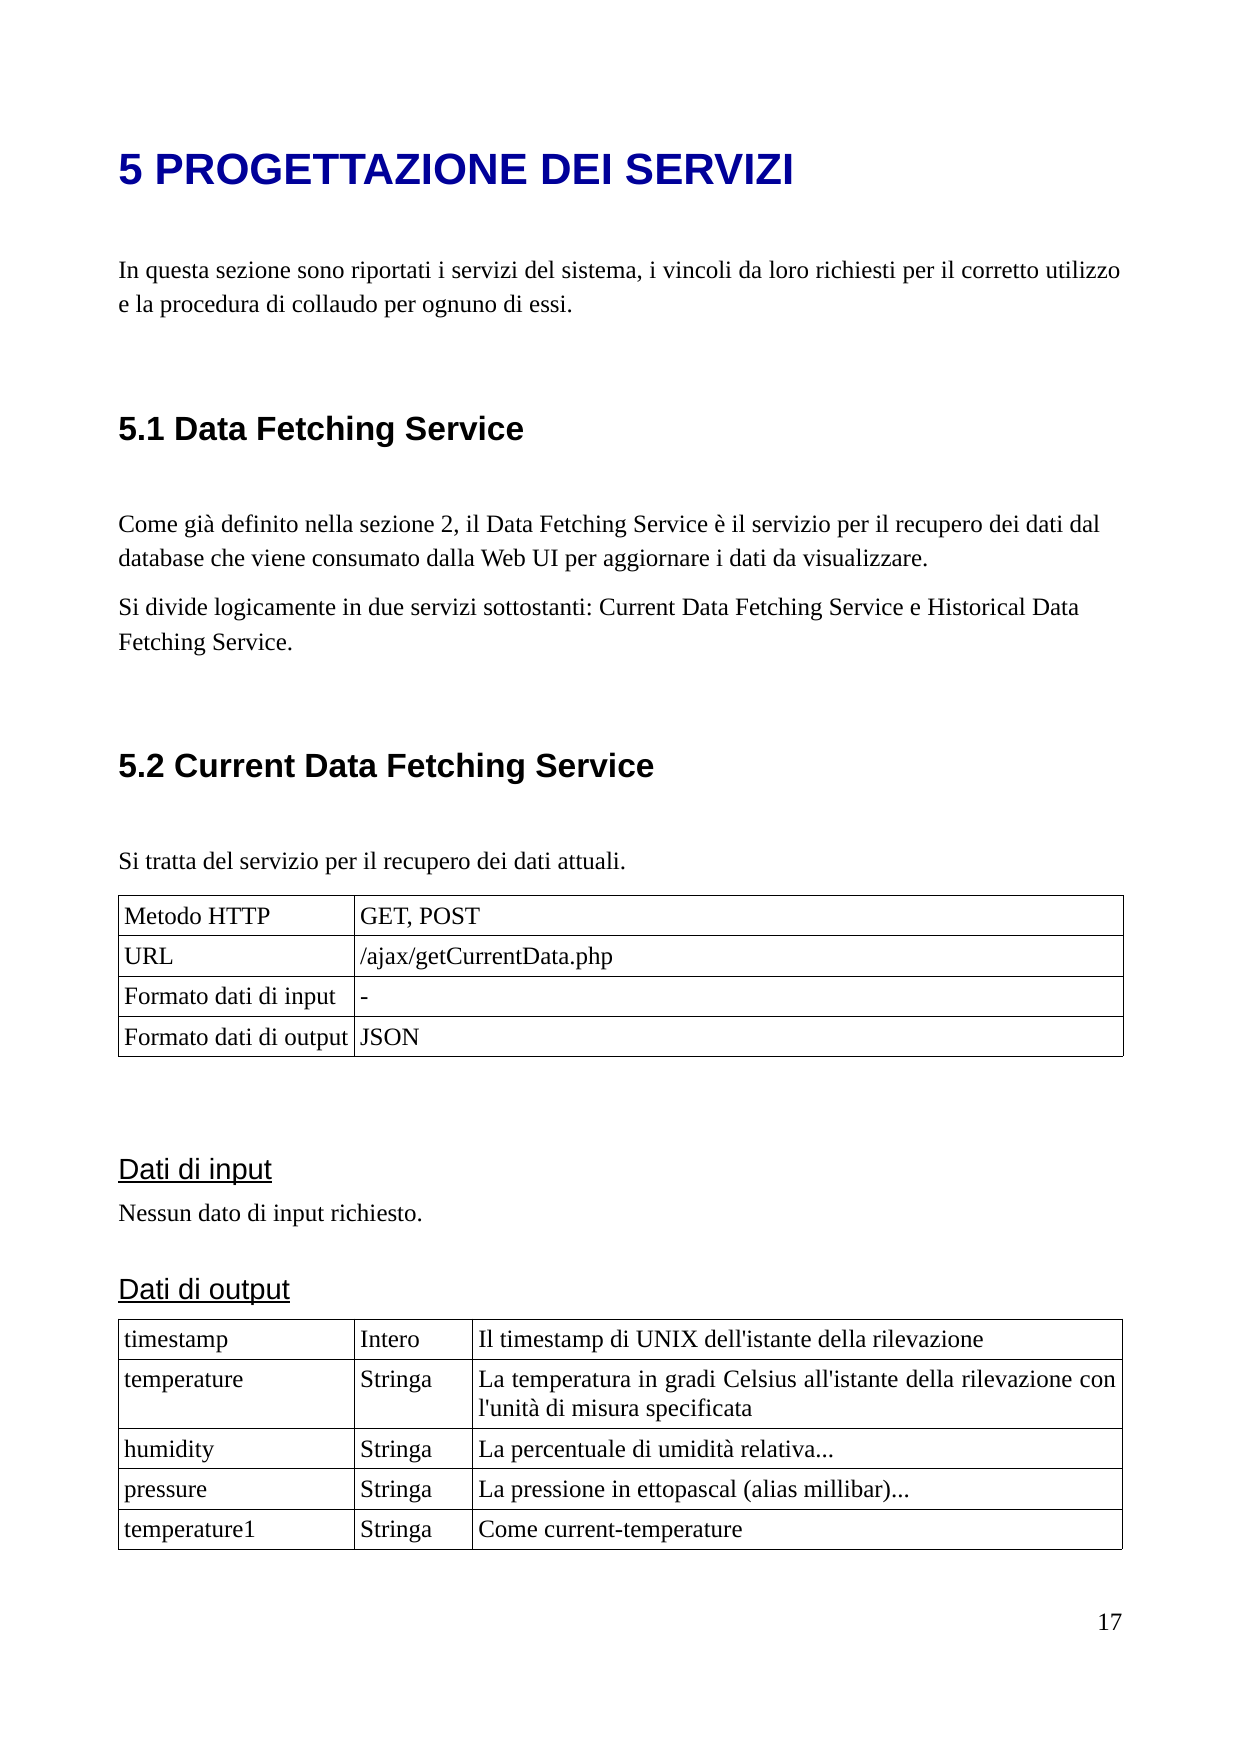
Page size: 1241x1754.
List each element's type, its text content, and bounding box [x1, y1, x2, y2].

table_cell URL [119, 936, 354, 976]
table_cell La percentuale di umidità relativa... [473, 1429, 1122, 1468]
table_cell humidity [119, 1429, 354, 1468]
table_cell /ajax/getCurrentData.php [355, 936, 1123, 976]
table_header Metodo HTTP [119, 896, 354, 935]
table_cell Stringa [355, 1429, 472, 1468]
table_header GET, POST [355, 896, 1123, 935]
table_cell Come current-temperature [473, 1510, 1122, 1549]
text Si divide logicamente in due servizi sottostanti: Current Data Fetching Service e Historical Data Fetching Service. [118, 592, 1122, 655]
table_cell Formato dati di output [119, 1017, 354, 1056]
table_header Il timestamp di UNIX dell'istante della rilevazione [473, 1320, 1122, 1359]
subtitle 5 Progettazione dei servizi [118, 143, 1122, 193]
text In questa sezione sono riportati i servizi del sistema, i vincoli da loro richiesti per il corretto utilizzo e la procedura di collaudo per ognuno di essi. [118, 255, 1122, 318]
text Come già definito nella sezione 2, il Data Fetching Service è il servizio per il recupero dei dati dal database che viene consumato dalla Web UI per aggiornare i dati da visualizzare. [118, 509, 1122, 572]
text Si tratta del servizio per il recupero dei dati attuali. [118, 846, 1122, 874]
table_cell - [355, 977, 1123, 1016]
table_header Intero [355, 1320, 472, 1359]
table_cell pressure [119, 1469, 354, 1508]
table_cell La temperatura in gradi Celsius all'istante della rilevazione con l'unità di misura specificata [473, 1360, 1122, 1428]
table_cell Stringa [355, 1510, 472, 1549]
text Nessun dato di input richiesto. [118, 1198, 1122, 1227]
subtitle Dati di input [118, 1152, 1122, 1186]
table_cell La pressione in ettopascal (alias millibar)... [473, 1469, 1122, 1508]
table_cell Stringa [355, 1360, 472, 1428]
table_header timestamp [119, 1320, 354, 1359]
table_cell temperature1 [119, 1510, 354, 1549]
table_cell Stringa [355, 1469, 472, 1508]
table_cell JSON [355, 1017, 1123, 1056]
table_cell temperature [119, 1360, 354, 1428]
subtitle 5.1 Data Fetching Service [118, 408, 1122, 447]
subtitle 5.2 Current Data Fetching Service [118, 746, 1122, 784]
table_cell Formato dati di input [119, 977, 354, 1016]
subtitle Dati di output [118, 1272, 1122, 1306]
